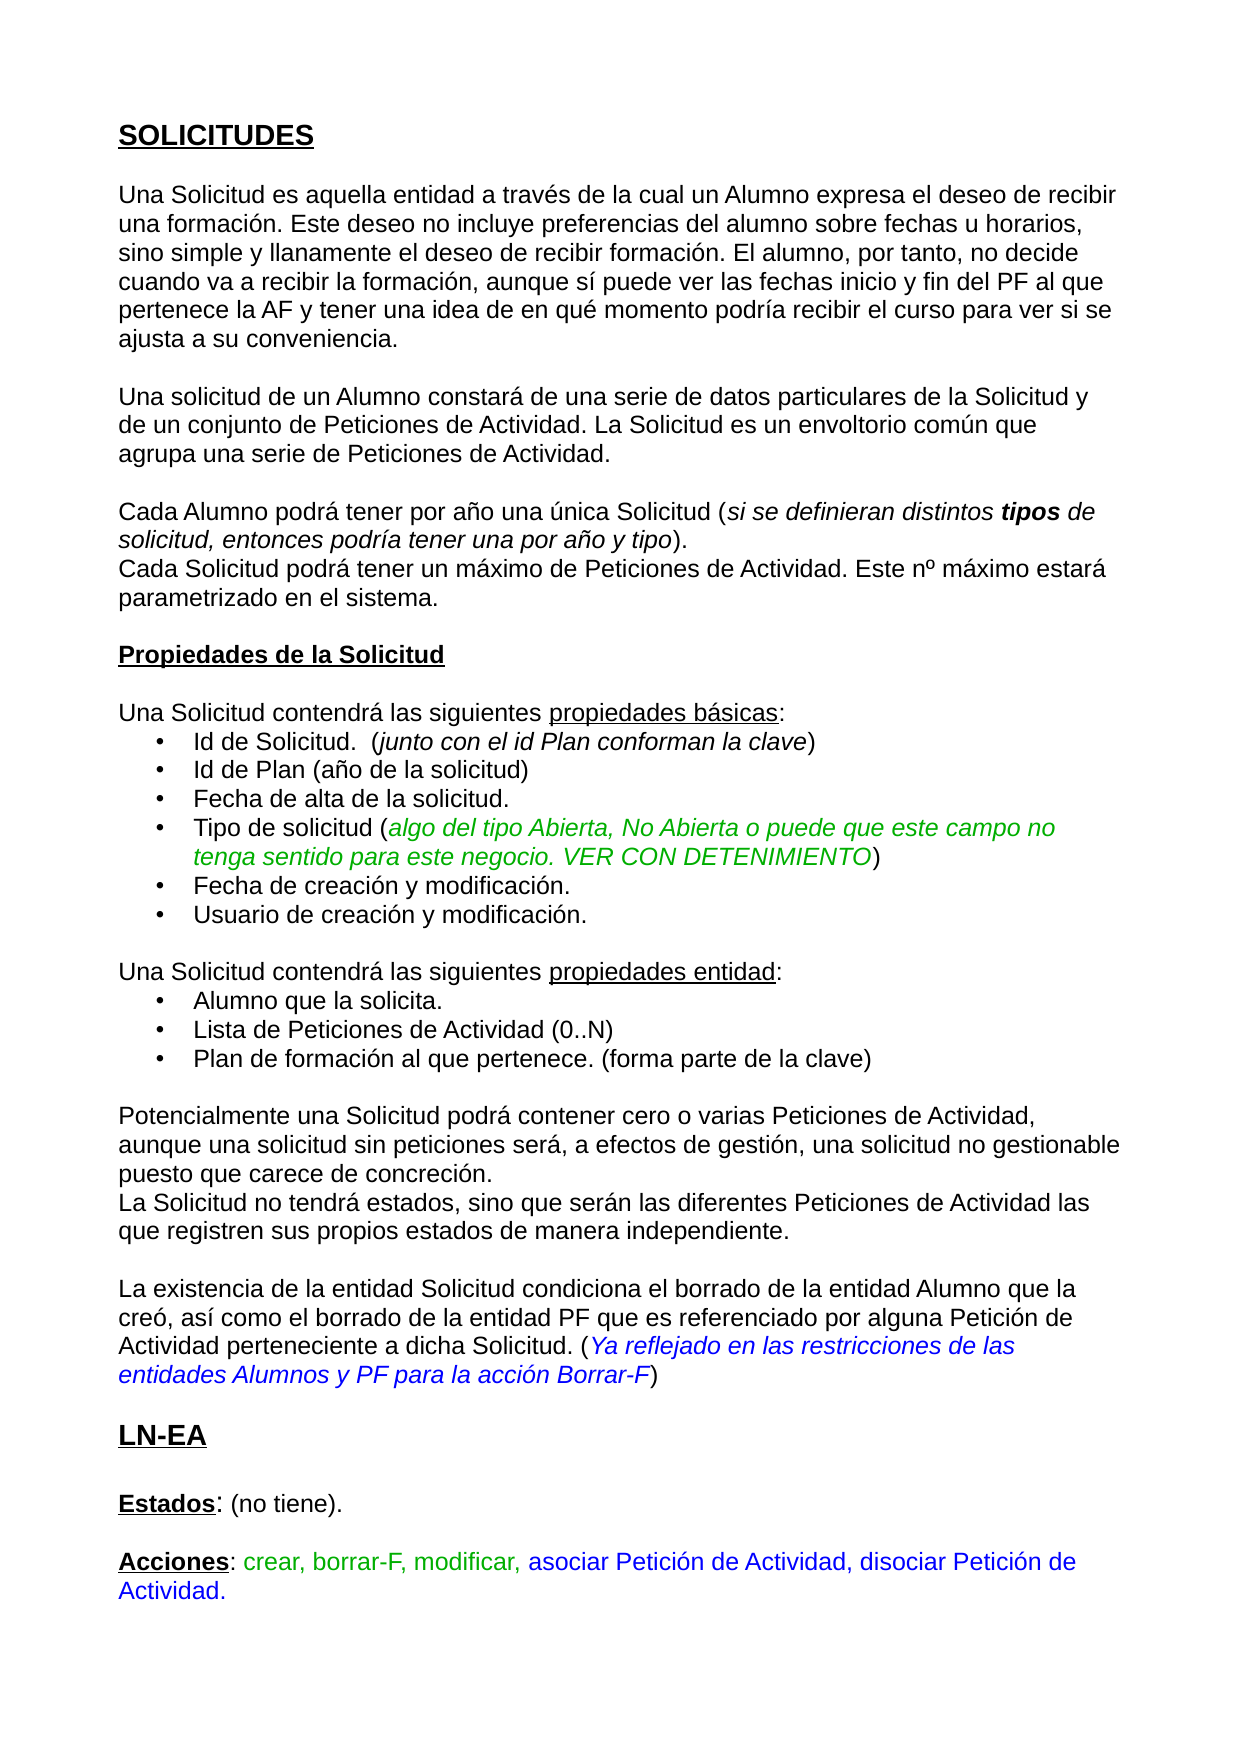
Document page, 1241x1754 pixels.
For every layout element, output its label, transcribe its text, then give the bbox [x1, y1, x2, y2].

text Una Solicitud contendrá las siguientes propiedades básicas: [118, 698, 1122, 727]
text Propiedades de la Solicitud [118, 640, 1122, 669]
list Id de Solicitud. (junto con el id Plan conforman la clave) [156, 727, 1122, 756]
list Lista de Peticiones de Actividad (0..N) [156, 1015, 1122, 1044]
text Cada Solicitud podrá tener un máximo de Peticiones de Actividad. Este nº máximo estará parametrizado en el sistema. [118, 554, 1122, 612]
text Una Solicitud contendrá las siguientes propiedades entidad: [118, 957, 1122, 986]
list Fecha de alta de la solicitud. [156, 784, 1122, 813]
text Acciones: crear, borrar-F, modificar, asociar Petición de Actividad, disociar Petición de Actividad. [118, 1547, 1122, 1604]
list Plan de formación al que pertenece. (forma parte de la clave) [156, 1044, 1122, 1073]
list Alumno que la solicita. [156, 986, 1122, 1015]
text Cada Alumno podrá tener por año una única Solicitud (si se definieran distintos tipos de solicitud, entonces podría tener una por año y tipo). [118, 497, 1122, 554]
text LN-EA [118, 1418, 1122, 1451]
text Una Solicitud es aquella entidad a través de la cual un Alumno expresa el deseo de recibir una formación. Este deseo no incluye preferencias del alumno sobre fechas u horarios, sino simple y llanamente el deseo de recibir formación. El alumno, por tanto, no decide cuando va a recibir la formación, aunque sí puede ver las fechas inicio y fin del PF al que pertenece la AF y tener una idea de en qué momento podría recibir el curso para ver si se ajusta a su conveniencia. [118, 180, 1122, 353]
list Usuario de creación y modificación. [156, 900, 1122, 928]
text SOLICITUDES [118, 118, 1122, 152]
list Tipo de solicitud (algo del tipo Abierta, No Abierta o puede que este campo no tenga sentido para este negocio. VER CON DETENIMIENTO) [156, 813, 1122, 871]
text Potencialmente una Solicitud podrá contener cero o varias Peticiones de Actividad, aunque una solicitud sin peticiones será, a efectos de gestión, una solicitud no gestionable puesto que carece de concreción. [118, 1101, 1122, 1188]
text Estados: (no tiene). [118, 1485, 1122, 1518]
list Id de Plan (año de la solicitud) [156, 756, 1122, 784]
text La existencia de la entidad Solicitud condiciona el borrado de la entidad Alumno que la creó, así como el borrado de la entidad PF que es referenciado por alguna Petición de Actividad perteneciente a dicha Solicitud. (Ya reflejado en las restricciones de las entidades Alumnos y PF para la acción Borrar-F) [118, 1274, 1122, 1389]
text Una solicitud de un Alumno constará de una serie de datos particulares de la Solicitud y de un conjunto de Peticiones de Actividad. La Solicitud es un envoltorio común que agrupa una serie de Peticiones de Actividad. [118, 382, 1122, 468]
text La Solicitud no tendrá estados, sino que serán las diferentes Peticiones de Actividad las que registren sus propios estados de manera independiente. [118, 1188, 1122, 1245]
list Fecha de creación y modificación. [156, 871, 1122, 900]
